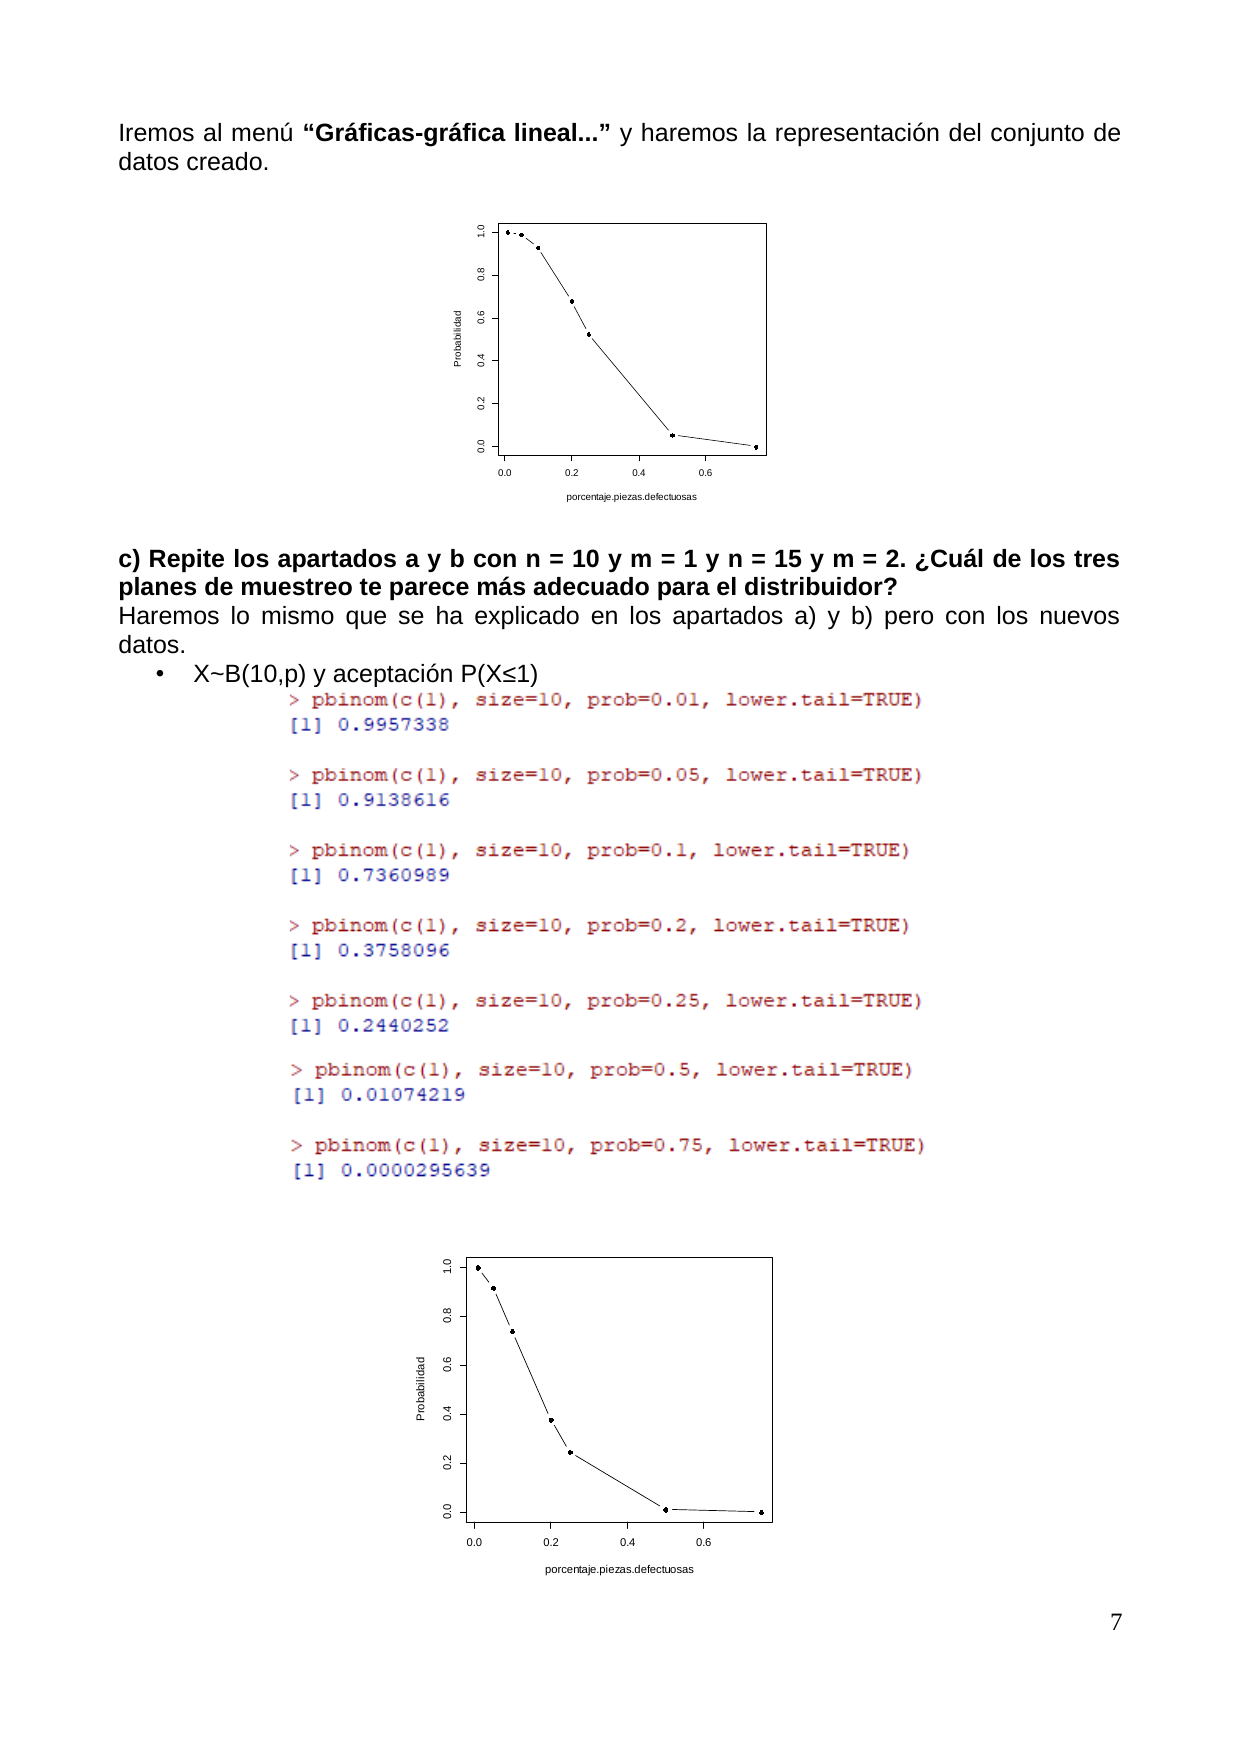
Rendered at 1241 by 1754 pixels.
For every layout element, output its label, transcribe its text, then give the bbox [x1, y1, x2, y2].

list X~B(10,p) y aceptación P(X≤1) [156, 659, 1122, 687]
text c) Repite los apartados a y b con n = 10 y m = 1 y n = 15 y m = 2. ¿Cuál de los tres planes de muestreo te parece más adecuado para el distribuidor? [118, 544, 1122, 601]
text Haremos lo mismo que se ha explicado en los apartados a) y b) pero con los nuevos datos. [118, 601, 1122, 659]
picture [289, 687, 951, 1046]
text Iremos al menú “Gráficas-gráfica lineal...” y haremos la representación del conjunto de datos creado. [118, 118, 1122, 176]
picture [289, 1057, 943, 1186]
